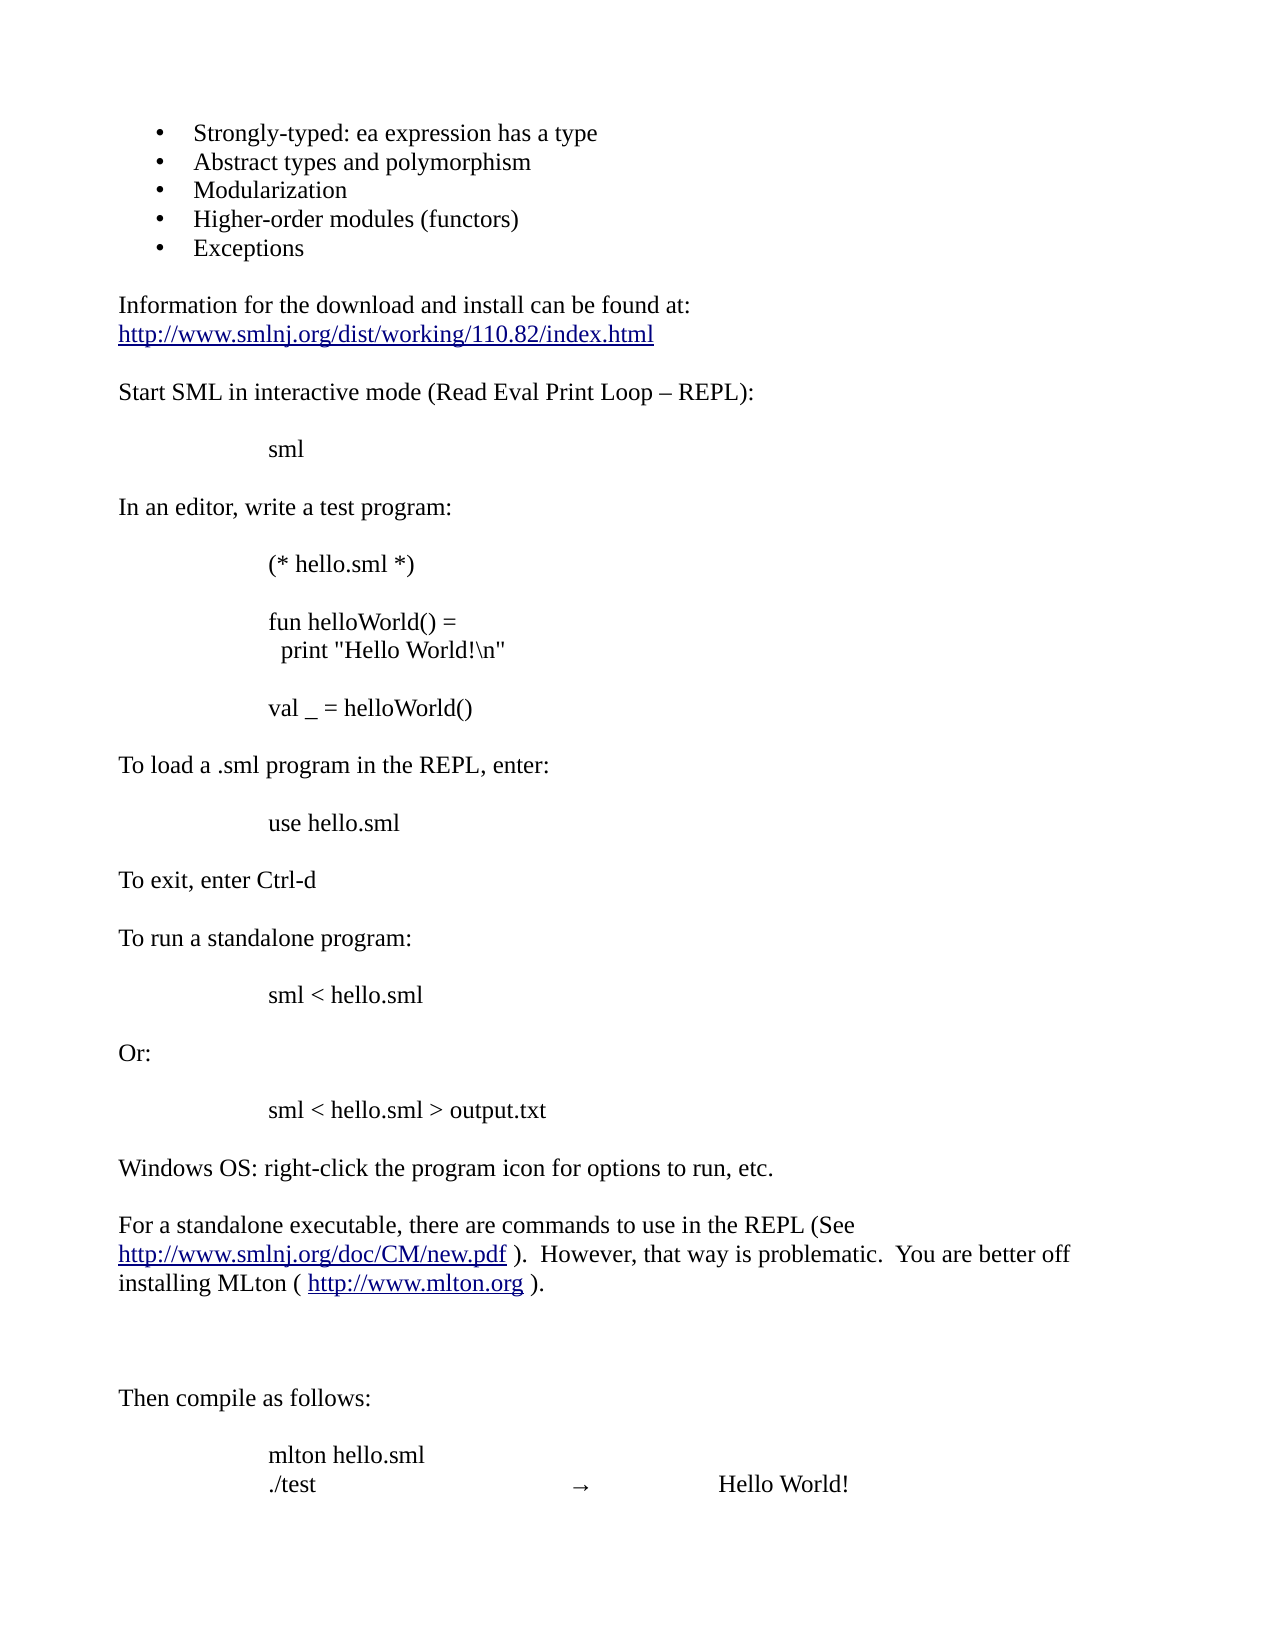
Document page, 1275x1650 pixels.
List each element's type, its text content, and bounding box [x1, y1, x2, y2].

text val _ = helloWorld() [118, 693, 1157, 722]
text In an editor, write a test program: [118, 492, 1157, 521]
text use hello.sml [118, 808, 1157, 837]
text Then compile as follows: [118, 1383, 1157, 1412]
list Higher-order modules (functors) [156, 204, 1157, 233]
text Start SML in interactive mode (Read Eval Print Loop – REPL): [118, 377, 1157, 406]
text Windows OS: right-click the program icon for options to run, etc. [118, 1153, 1157, 1182]
text (* hello.sml *) [118, 549, 1157, 578]
list Strongly-typed: ea expression has a type [156, 118, 1157, 147]
text mlton hello.sml [118, 1441, 1157, 1469]
list Modularization [156, 176, 1157, 204]
text ./test → Hello World! [118, 1469, 1157, 1498]
text sml < hello.sml > output.txt [118, 1096, 1157, 1124]
text For a standalone executable, there are commands to use in the REPL (See http://www.smlnj.org/doc/CM/new.pdf ). However, that way is problematic. You are better off installing MLton ( http://www.mlton.org ). [118, 1211, 1157, 1297]
text http://www.smlnj.org/dist/working/110.82/index.html [118, 319, 1157, 348]
text print "Hello World!\n" [118, 636, 1157, 664]
text fun helloWorld() = [118, 607, 1157, 636]
text sml [118, 434, 1157, 463]
text Or: [118, 1038, 1157, 1067]
text sml < hello.sml [118, 981, 1157, 1009]
text To load a .sml program in the REPL, enter: [118, 751, 1157, 779]
list Abstract types and polymorphism [156, 147, 1157, 176]
text Information for the download and install can be found at: [118, 291, 1157, 319]
text To run a standalone program: [118, 923, 1157, 952]
list Exceptions [156, 233, 1157, 262]
text To exit, enter Ctrl-d [118, 866, 1157, 894]
